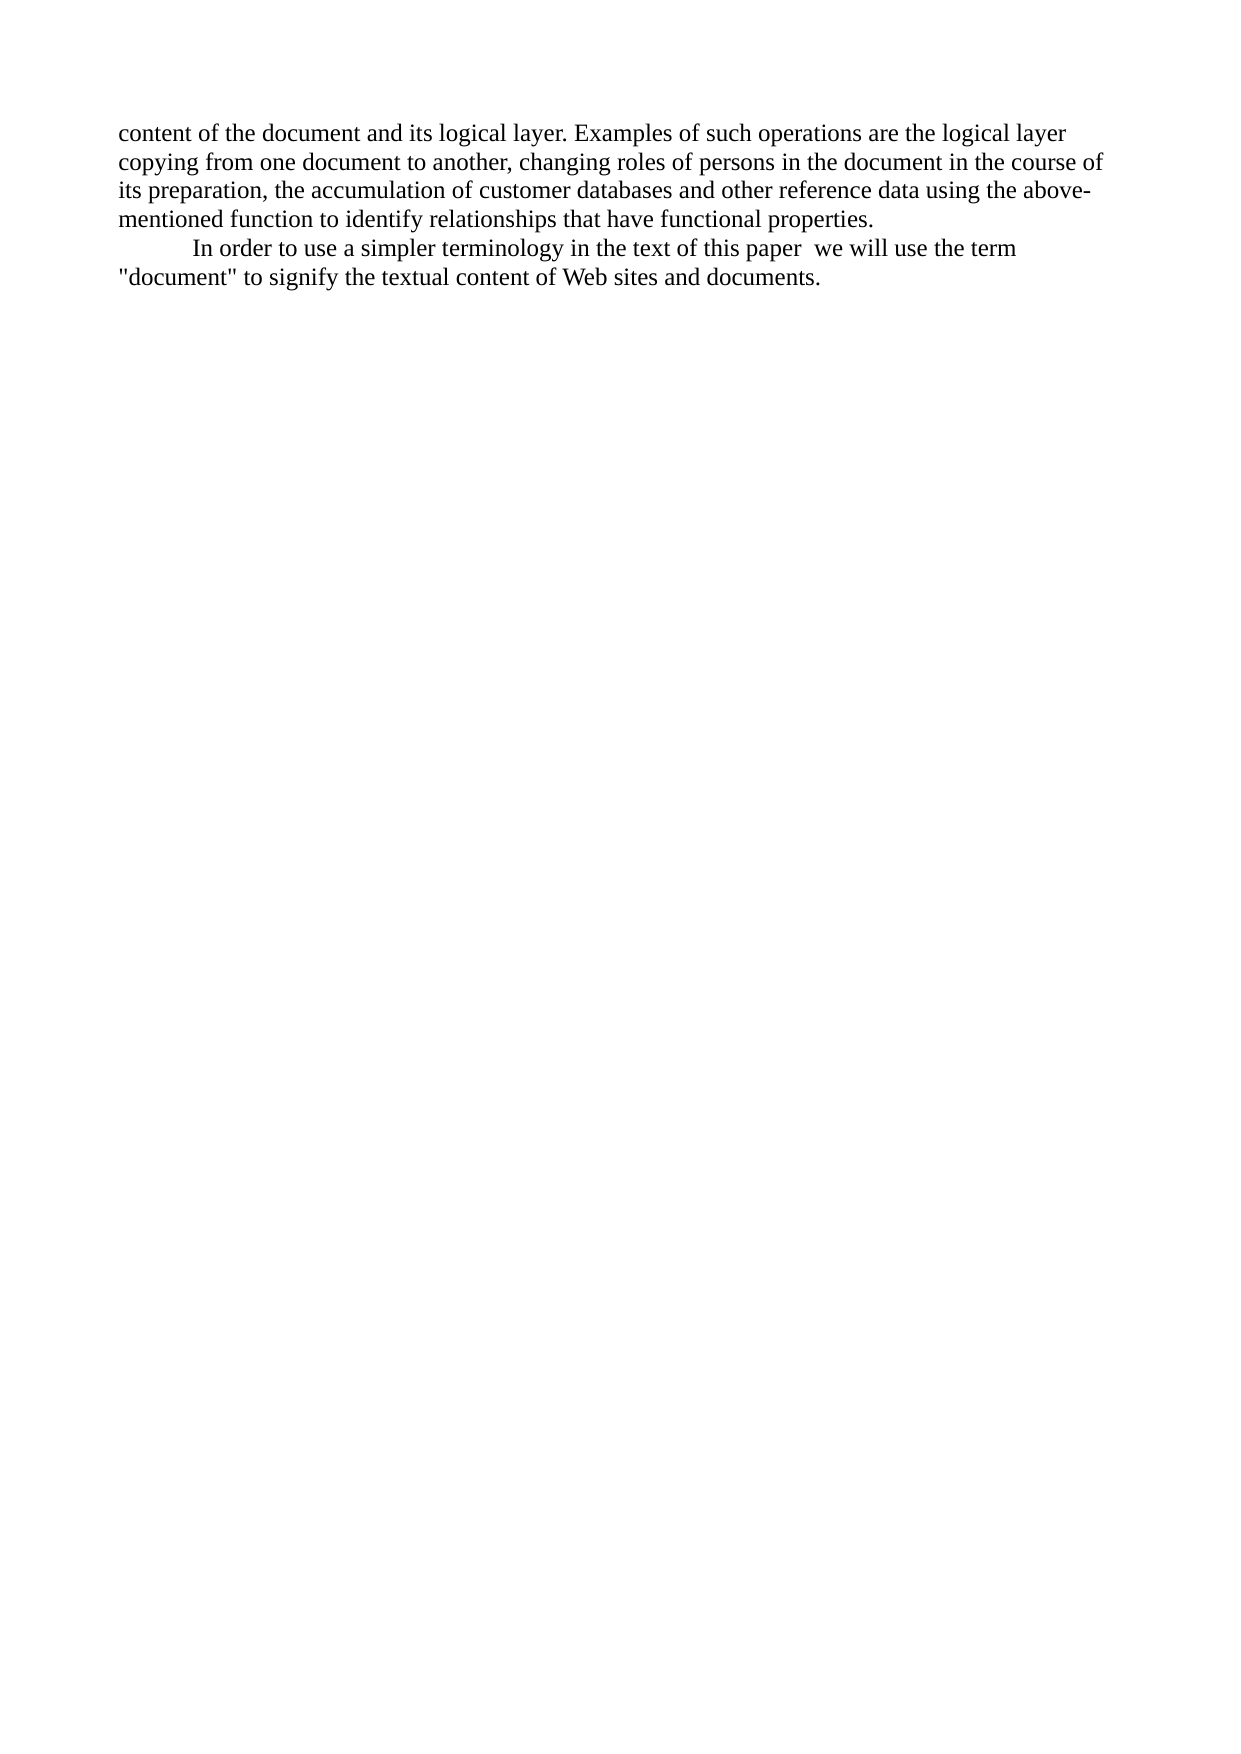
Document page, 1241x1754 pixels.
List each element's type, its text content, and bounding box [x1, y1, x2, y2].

text content of the document and its logical layer. Examples of such operations are the logical layer copying from one document to another, changing roles of persons in the document in the course of its preparation, the accumulation of customer databases and other reference data using the above-mentioned function to identify relationships that have functional properties. [118, 118, 1122, 233]
text In order to use a simpler terminology in the text of this paper we will use the term "document" to signify the textual content of Web sites and documents. [118, 233, 1122, 291]
